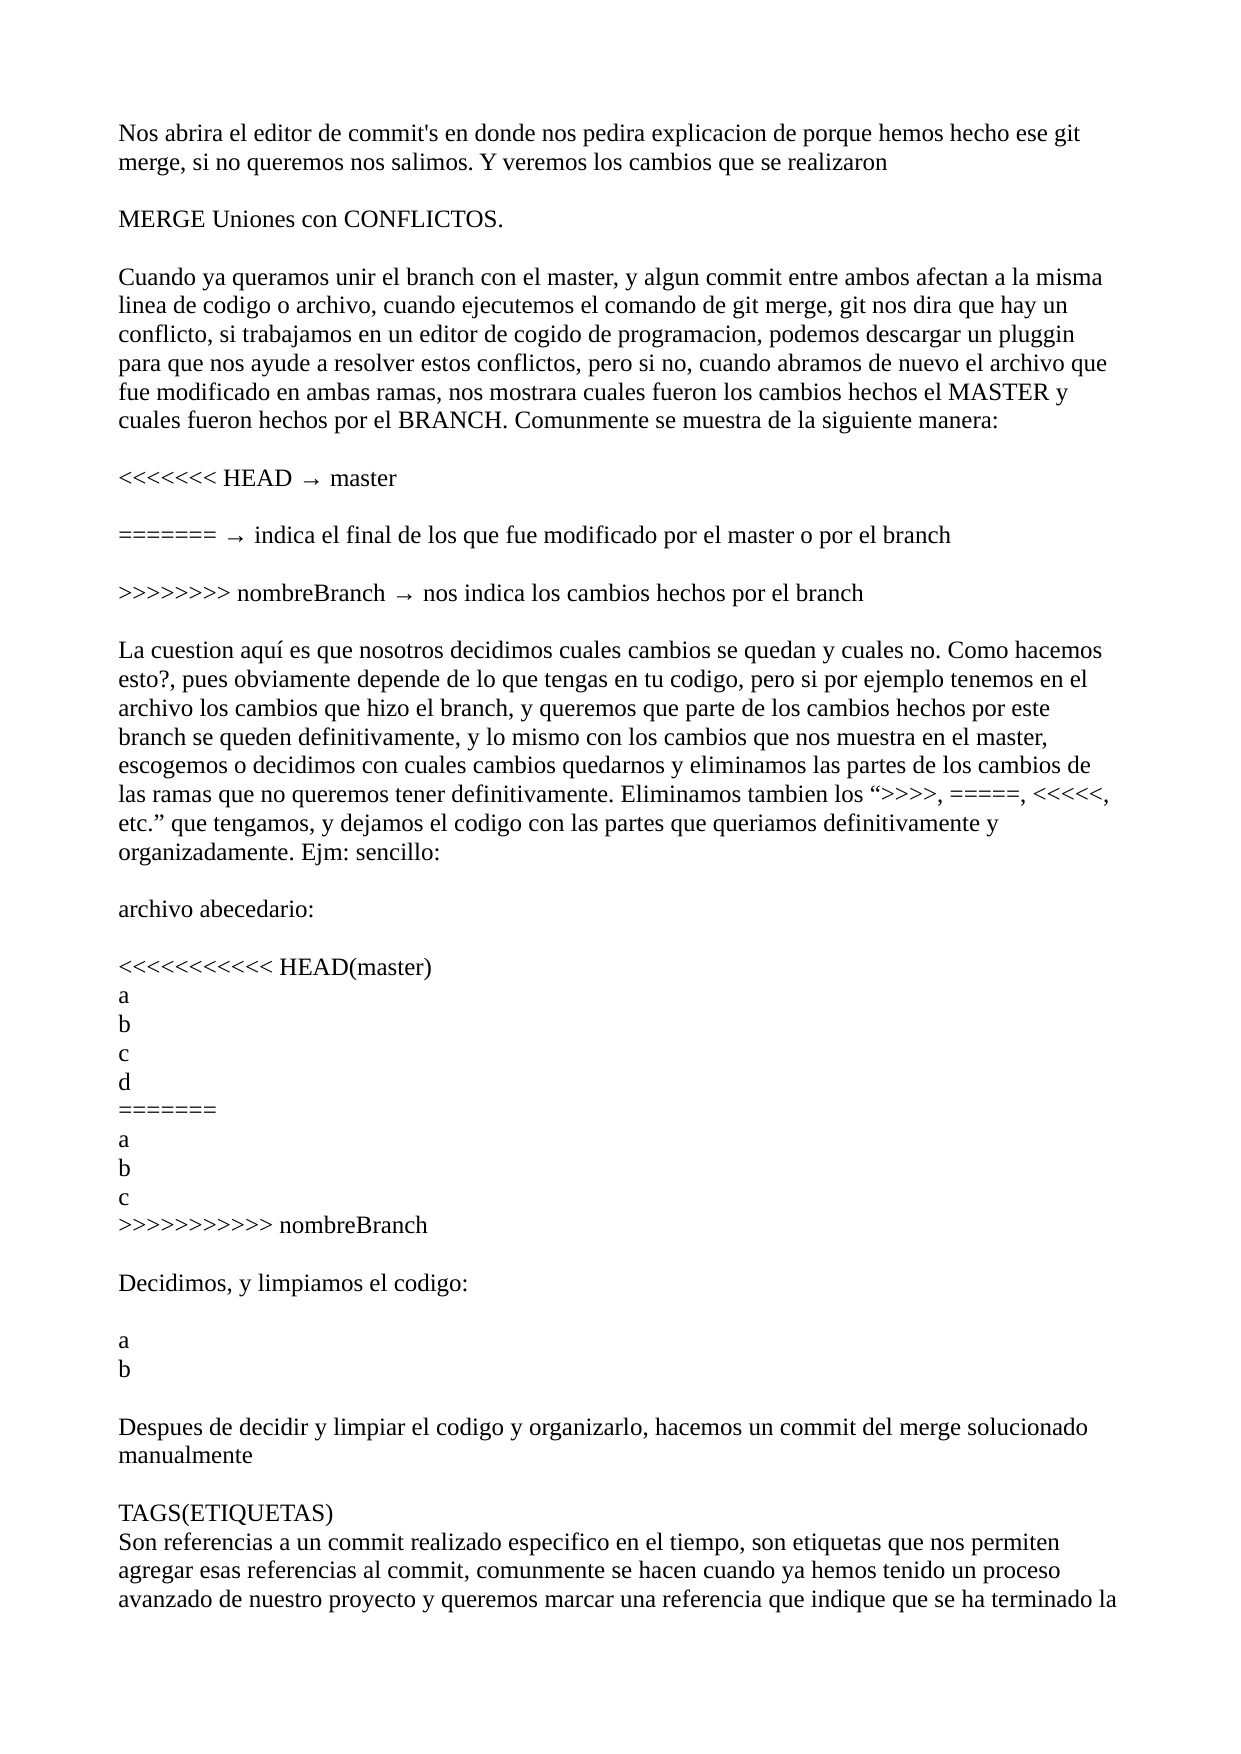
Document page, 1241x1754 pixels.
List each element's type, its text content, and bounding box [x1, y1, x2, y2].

text archivo abecedario: [118, 894, 1122, 923]
text >>>>>>>>>>> nombreBranch [118, 1211, 1122, 1239]
text d [118, 1067, 1122, 1096]
text Decidimos, y limpiamos el codigo: [118, 1268, 1122, 1297]
text b [118, 1354, 1122, 1383]
text MERGE Uniones con CONFLICTOS. [118, 204, 1122, 233]
text ======= → indica el final de los que fue modificado por el master o por el branch [118, 521, 1122, 549]
text Son referencias a un commit realizado especifico en el tiempo, son etiquetas que nos permiten agregar esas referencias al commit, comunmente se hacen cuando ya hemos tenido un proceso avanzado de nuestro proyecto y queremos marcar una referencia que indique que se ha terminado la [118, 1527, 1122, 1613]
text a [118, 1326, 1122, 1354]
text La cuestion aquí es que nosotros decidimos cuales cambios se quedan y cuales no. Como hacemos esto?, pues obviamente depende de lo que tengas en tu codigo, pero si por ejemplo tenemos en el archivo los cambios que hizo el branch, y queremos que parte de los cambios hechos por este branch se queden definitivamente, y lo mismo con los cambios que nos muestra en el master, escogemos o decidimos con cuales cambios quedarnos y eliminamos las partes de los cambios de las ramas que no queremos tener definitivamente. Eliminamos tambien los “>>>>, =====, <<<<<, etc.” que tengamos, y dejamos el codigo con las partes que queriamos definitivamente y organizadamente. Ejm: sencillo: [118, 636, 1122, 866]
text b [118, 1153, 1122, 1182]
text <<<<<<<<<<< HEAD(master) [118, 952, 1122, 981]
text c [118, 1182, 1122, 1211]
text ======= [118, 1096, 1122, 1124]
text <<<<<<< HEAD → master [118, 463, 1122, 492]
text Despues de decidir y limpiar el codigo y organizarlo, hacemos un commit del merge solucionado manualmente [118, 1412, 1122, 1469]
text Cuando ya queramos unir el branch con el master, y algun commit entre ambos afectan a la misma linea de codigo o archivo, cuando ejecutemos el comando de git merge, git nos dira que hay un conflicto, si trabajamos en un editor de cogido de programacion, podemos descargar un pluggin para que nos ayude a resolver estos conflictos, pero si no, cuando abramos de nuevo el archivo que fue modificado en ambas ramas, nos mostrara cuales fueron los cambios hechos el MASTER y cuales fueron hechos por el BRANCH. Comunmente se muestra de la siguiente manera: [118, 262, 1122, 434]
text Nos abrira el editor de commit's en donde nos pedira explicacion de porque hemos hecho ese git merge, si no queremos nos salimos. Y veremos los cambios que se realizaron [118, 118, 1122, 176]
text b [118, 1009, 1122, 1038]
text c [118, 1038, 1122, 1067]
text a [118, 1124, 1122, 1153]
text a [118, 981, 1122, 1009]
text >>>>>>>> nombreBranch → nos indica los cambios hechos por el branch [118, 578, 1122, 607]
text TAGS(ETIQUETAS) [118, 1498, 1122, 1527]
